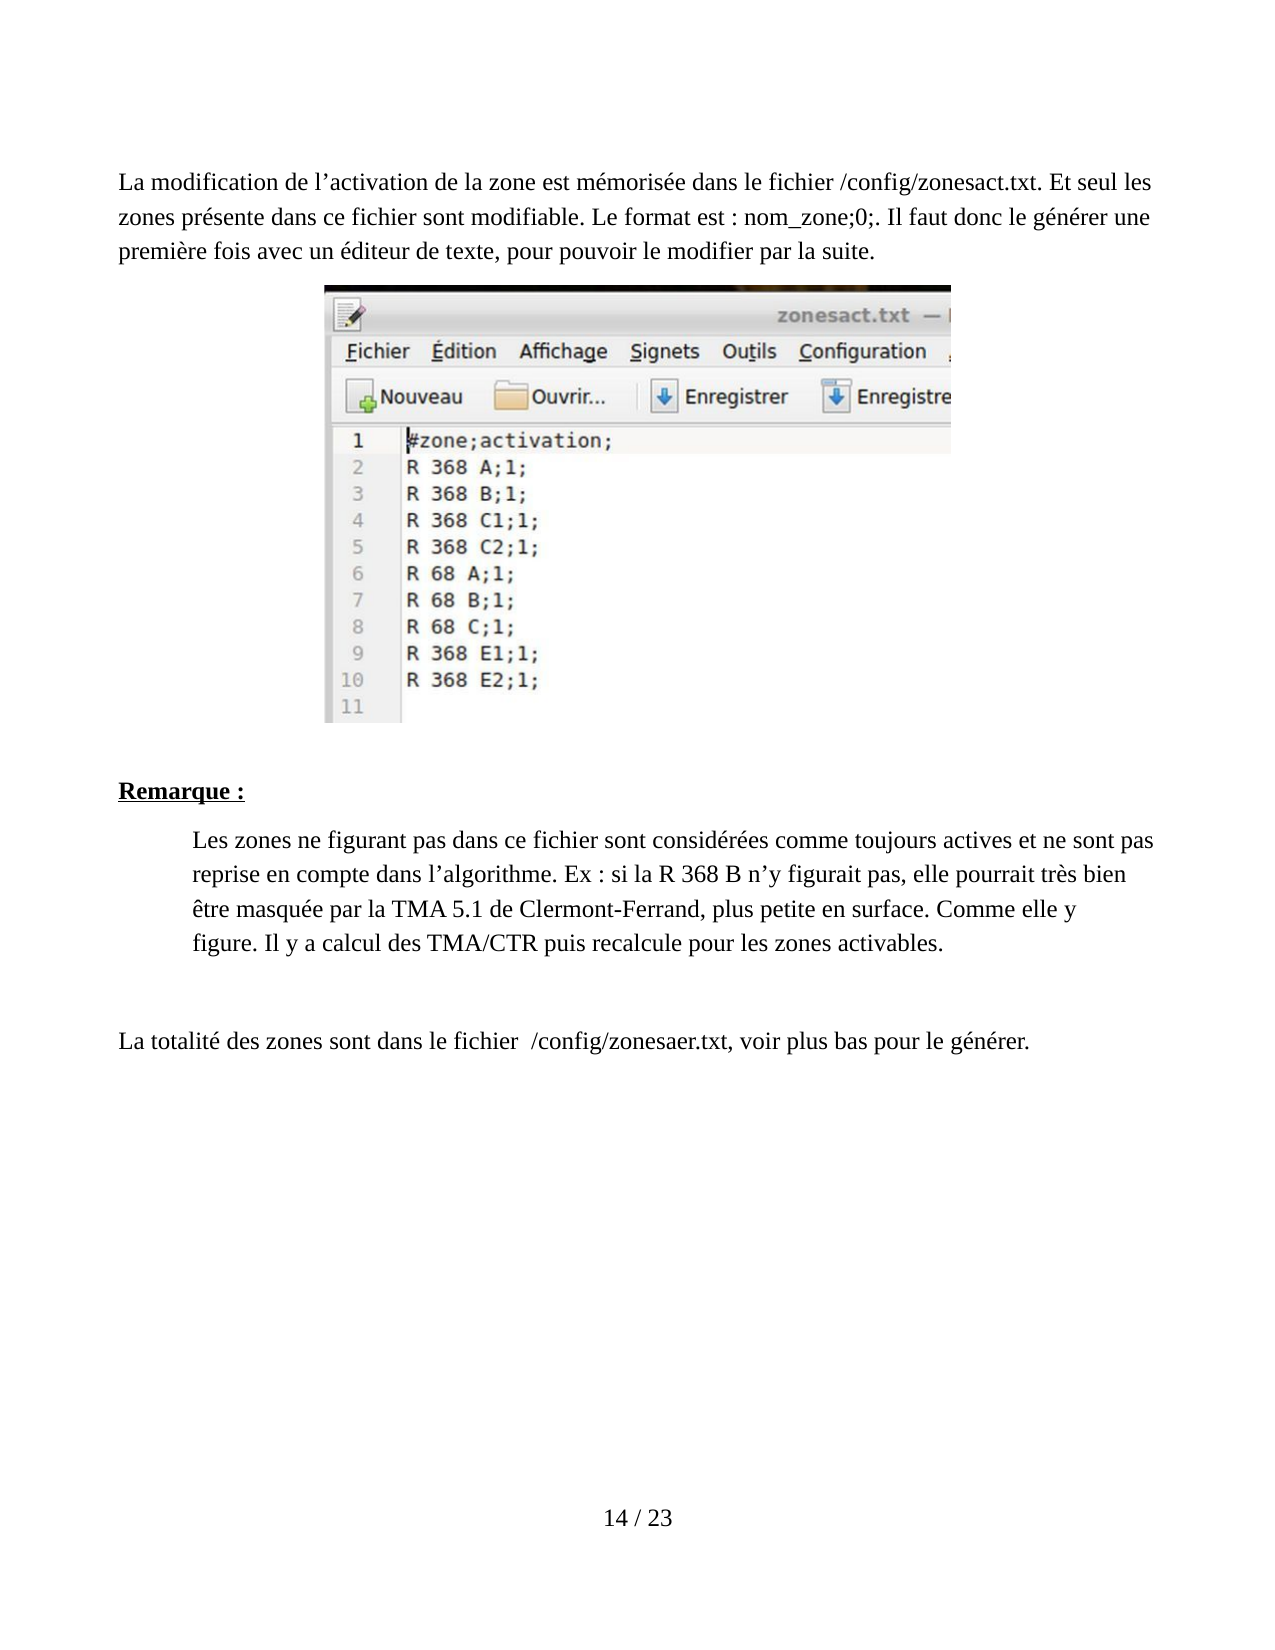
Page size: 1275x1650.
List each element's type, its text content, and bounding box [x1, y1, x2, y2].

text La modification de l’activation de la zone est mémorisée dans le fichier /config/zonesact.txt. Et seul les zones présente dans ce fichier sont modifiable. Le format est : nom_zone;0;. Il faut donc le générer une première fois avec un éditeur de texte, pour pouvoir le modifier par la suite. [118, 167, 1157, 265]
text Les zones ne figurant pas dans ce fichier sont considérées comme toujours actives et ne sont pas reprise en compte dans l’algorithme. Ex : si la R 368 B n’y figurait pas, elle pourrait très bien être masquée par la TMA 5.1 de Clermont-Ferrand, plus petite en surface. Comme elle y figure. Il y a calcul des TMA/CTR puis recalcule pour les zones activables. [118, 825, 1157, 957]
text Remarque : [118, 776, 1157, 804]
picture [324, 285, 951, 723]
text La totalité des zones sont dans le fichier /config/zonesaer.txt, voir plus bas pour le générer. [118, 1026, 1157, 1055]
